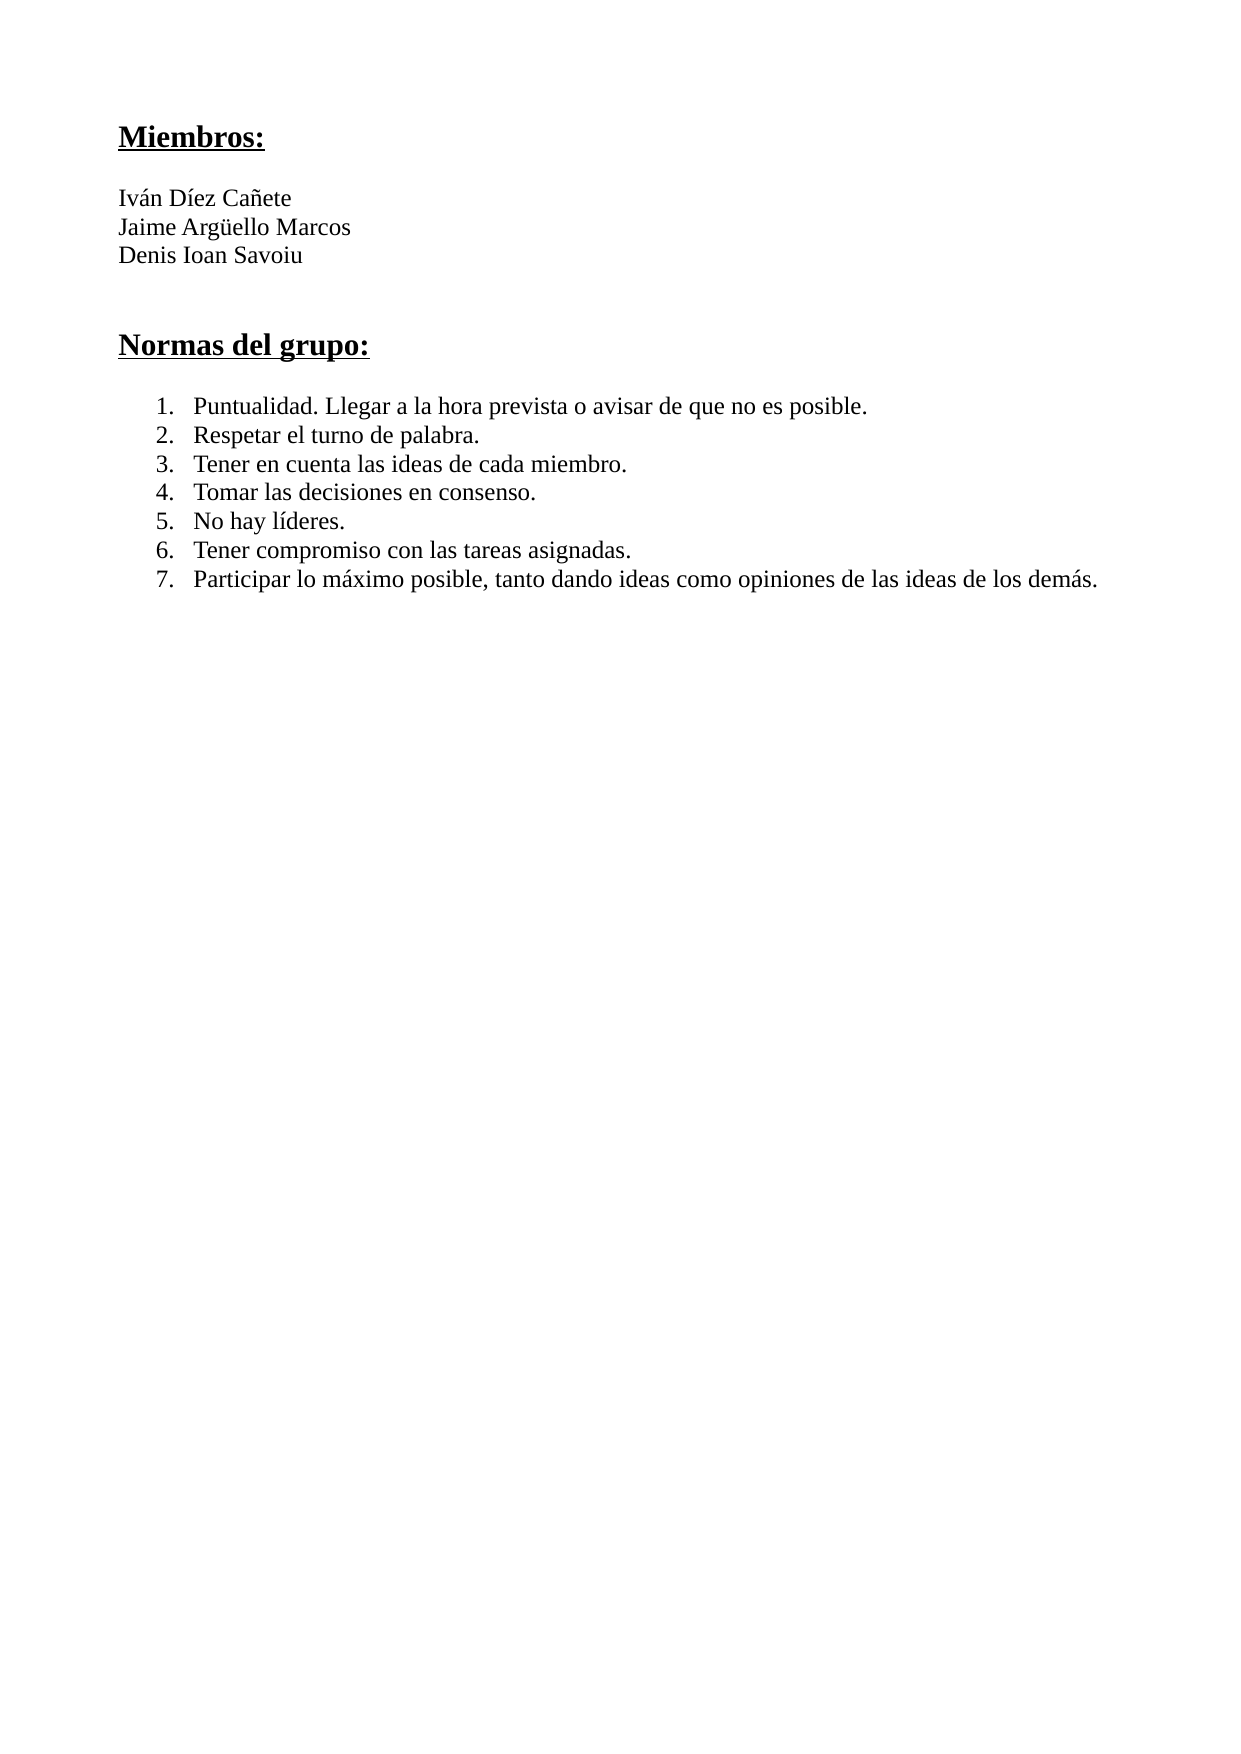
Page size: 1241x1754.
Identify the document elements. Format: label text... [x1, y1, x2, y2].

list Tomar las decisiones en consenso. [156, 477, 1122, 506]
list Tener en cuenta las ideas de cada miembro. [156, 449, 1122, 477]
text Normas del grupo: [118, 327, 1122, 362]
text Miembros: [118, 118, 1122, 154]
list Puntualidad. Llegar a la hora prevista o avisar de que no es posible. [156, 391, 1122, 420]
text Denis Ioan Savoiu [118, 240, 1122, 269]
text Iván Díez Cañete [118, 183, 1122, 212]
list Tener compromiso con las tareas asignadas. [156, 535, 1122, 564]
list No hay líderes. [156, 506, 1122, 535]
list Participar lo máximo posible, tanto dando ideas como opiniones de las ideas de los demás. [156, 564, 1122, 592]
list Respetar el turno de palabra. [156, 420, 1122, 449]
text Jaime Argüello Marcos [118, 212, 1122, 240]
